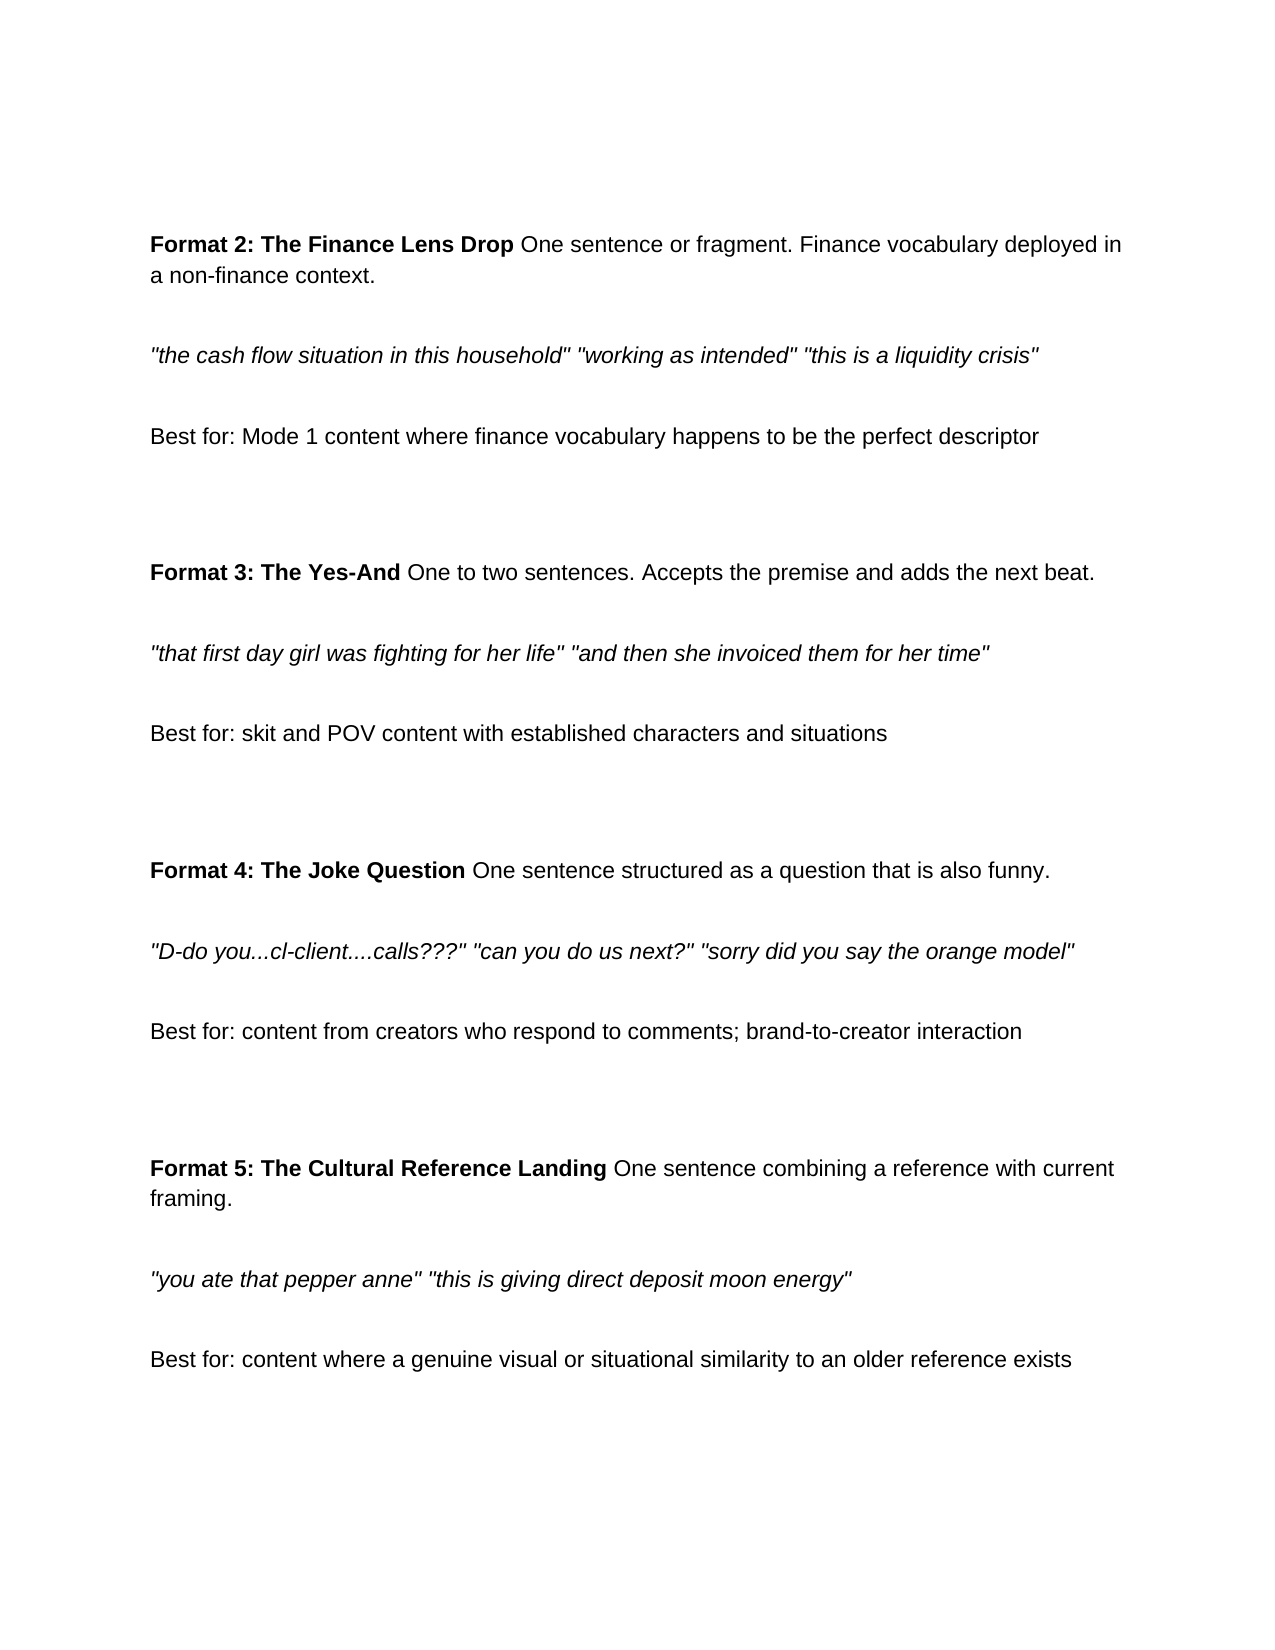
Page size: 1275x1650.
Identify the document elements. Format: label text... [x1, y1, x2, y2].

text Format 3: The Yes-And One to two sentences. Accepts the premise and adds the next beat. [150, 559, 1125, 586]
text "you ate that pepper anne" "this is giving direct deposit moon energy" [150, 1266, 1125, 1292]
text "the cash flow situation in this household" "working as intended" "this is a liquidity crisis" [150, 342, 1125, 368]
text Best for: Mode 1 content where finance vocabulary happens to be the perfect descriptor [150, 423, 1125, 449]
text Format 2: The Finance Lens Drop One sentence or fragment. Finance vocabulary deployed in a non-finance context. [150, 231, 1125, 288]
text Format 4: The Joke Question One sentence structured as a question that is also funny. [150, 857, 1125, 883]
text Best for: content where a genuine visual or situational similarity to an older reference exists [150, 1346, 1125, 1373]
text Best for: content from creators who respond to comments; brand-to-creator interaction [150, 1018, 1125, 1044]
text Best for: skit and POV content with established characters and situations [150, 720, 1125, 747]
text "that first day girl was fighting for her life" "and then she invoiced them for her time" [150, 640, 1125, 666]
text "D-do you...cl-client....calls???" "can you do us next?" "sorry did you say the orange model" [150, 938, 1125, 964]
text Format 5: The Cultural Reference Landing One sentence combining a reference with current framing. [150, 1155, 1125, 1212]
